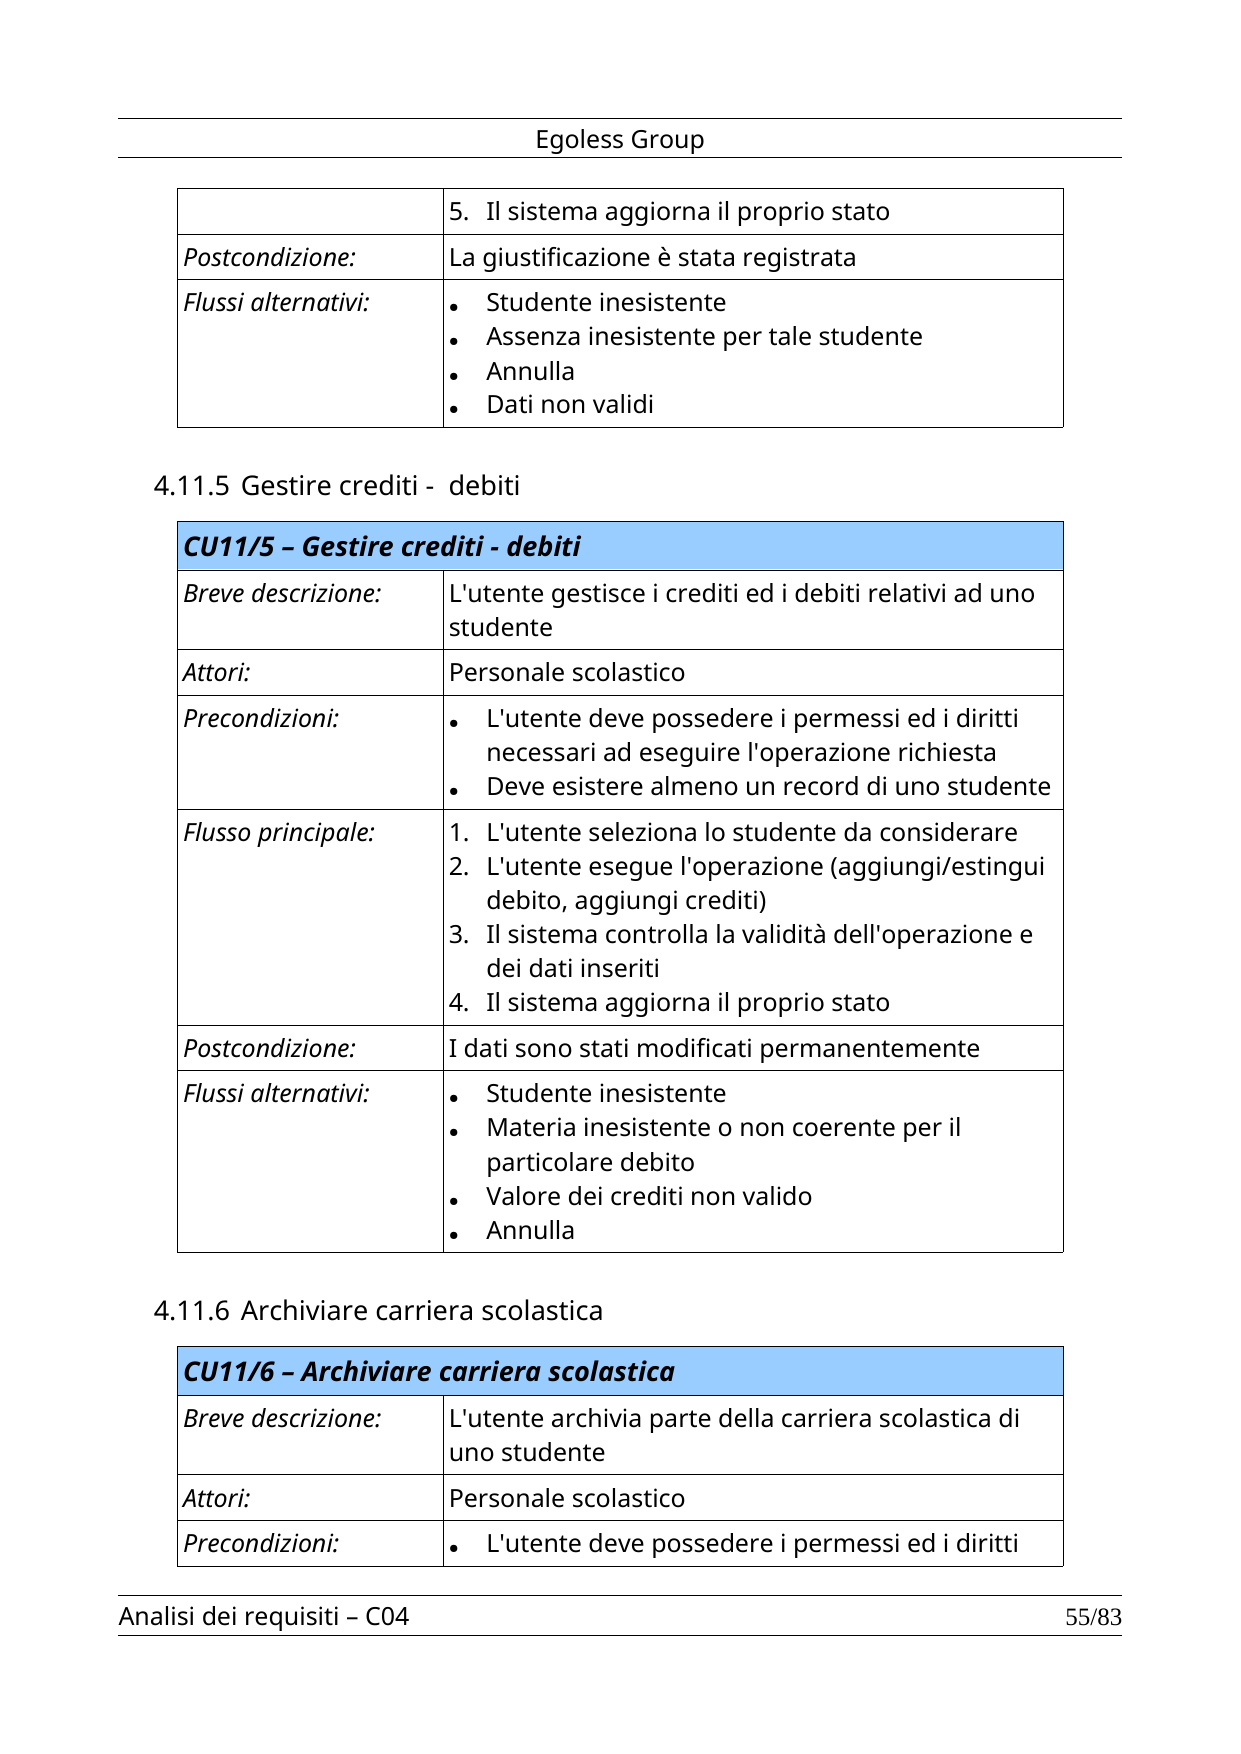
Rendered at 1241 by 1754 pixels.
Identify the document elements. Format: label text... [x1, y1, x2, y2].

table_cell Precondizioni: [178, 1521, 443, 1566]
table_cell Precondizioni: [178, 696, 443, 809]
table_cell Studente inesistente Assenza inesistente per tale studente Annulla Dati non validi [444, 280, 1063, 427]
table_cell Flusso principale: [178, 810, 443, 1024]
table_header CU11/5 – Gestire crediti - debiti [178, 522, 1063, 569]
table_cell Personale scolastico [444, 650, 1063, 695]
table_cell L'utente sceglie lo studente da considerare L'utente seleziona l'assenza da considerare L'utente registra la giustificazione o ne modifica una precedentemente registrata riempiendo appositi campi di input (motivo, firmatario, eventuali dati dal certificato medico e medico che l'ha scritto...) Il sistema controlla la validità dell'operazione e dei dati inseriti Il sistema aggiorna il proprio stato [444, 189, 1063, 233]
subtitle Gestire crediti - debiti [153, 467, 1122, 503]
table_cell Flussi alternativi: [178, 280, 443, 427]
table_cell Breve descrizione: [178, 571, 443, 649]
table_cell [178, 189, 443, 233]
table_header CU11/6 – Archiviare carriera scolastica [178, 1347, 1063, 1395]
table_cell Postcondizione: [178, 1026, 443, 1070]
table_cell L'utente seleziona lo studente da considerare L'utente esegue l'operazione (aggiungi/estingui debito, aggiungi crediti) Il sistema controlla la validità dell'operazione e dei dati inseriti Il sistema aggiorna il proprio stato [444, 810, 1063, 1024]
table_cell Studente inesistente Materia inesistente o non coerente per il particolare debito Valore dei crediti non valido Annulla [444, 1071, 1063, 1252]
table_cell L'utente archivia parte della carriera scolastica di uno studente [444, 1396, 1063, 1474]
table_cell Flussi alternativi: [178, 1071, 443, 1252]
subtitle Archiviare carriera scolastica [153, 1292, 1122, 1328]
table_cell La giustificazione è stata registrata [444, 235, 1063, 279]
table_cell Personale scolastico [444, 1475, 1063, 1520]
table_cell L'utente gestisce i crediti ed i debiti relativi ad uno studente [444, 571, 1063, 649]
table_cell Attori: [178, 650, 443, 695]
table_cell L'utente deve possedere i permessi ed i diritti necessari ad eseguire l'operazione richiesta Deve esistere almeno un record di uno studente [444, 1521, 1063, 1566]
table_cell I dati sono stati modificati permanentemente [444, 1026, 1063, 1070]
table_cell Postcondizione: [178, 235, 443, 279]
table_cell L'utente deve possedere i permessi ed i diritti necessari ad eseguire l'operazione richiesta Deve esistere almeno un record di uno studente [444, 696, 1063, 809]
table_cell Breve descrizione: [178, 1396, 443, 1474]
table_cell Attori: [178, 1475, 443, 1520]
